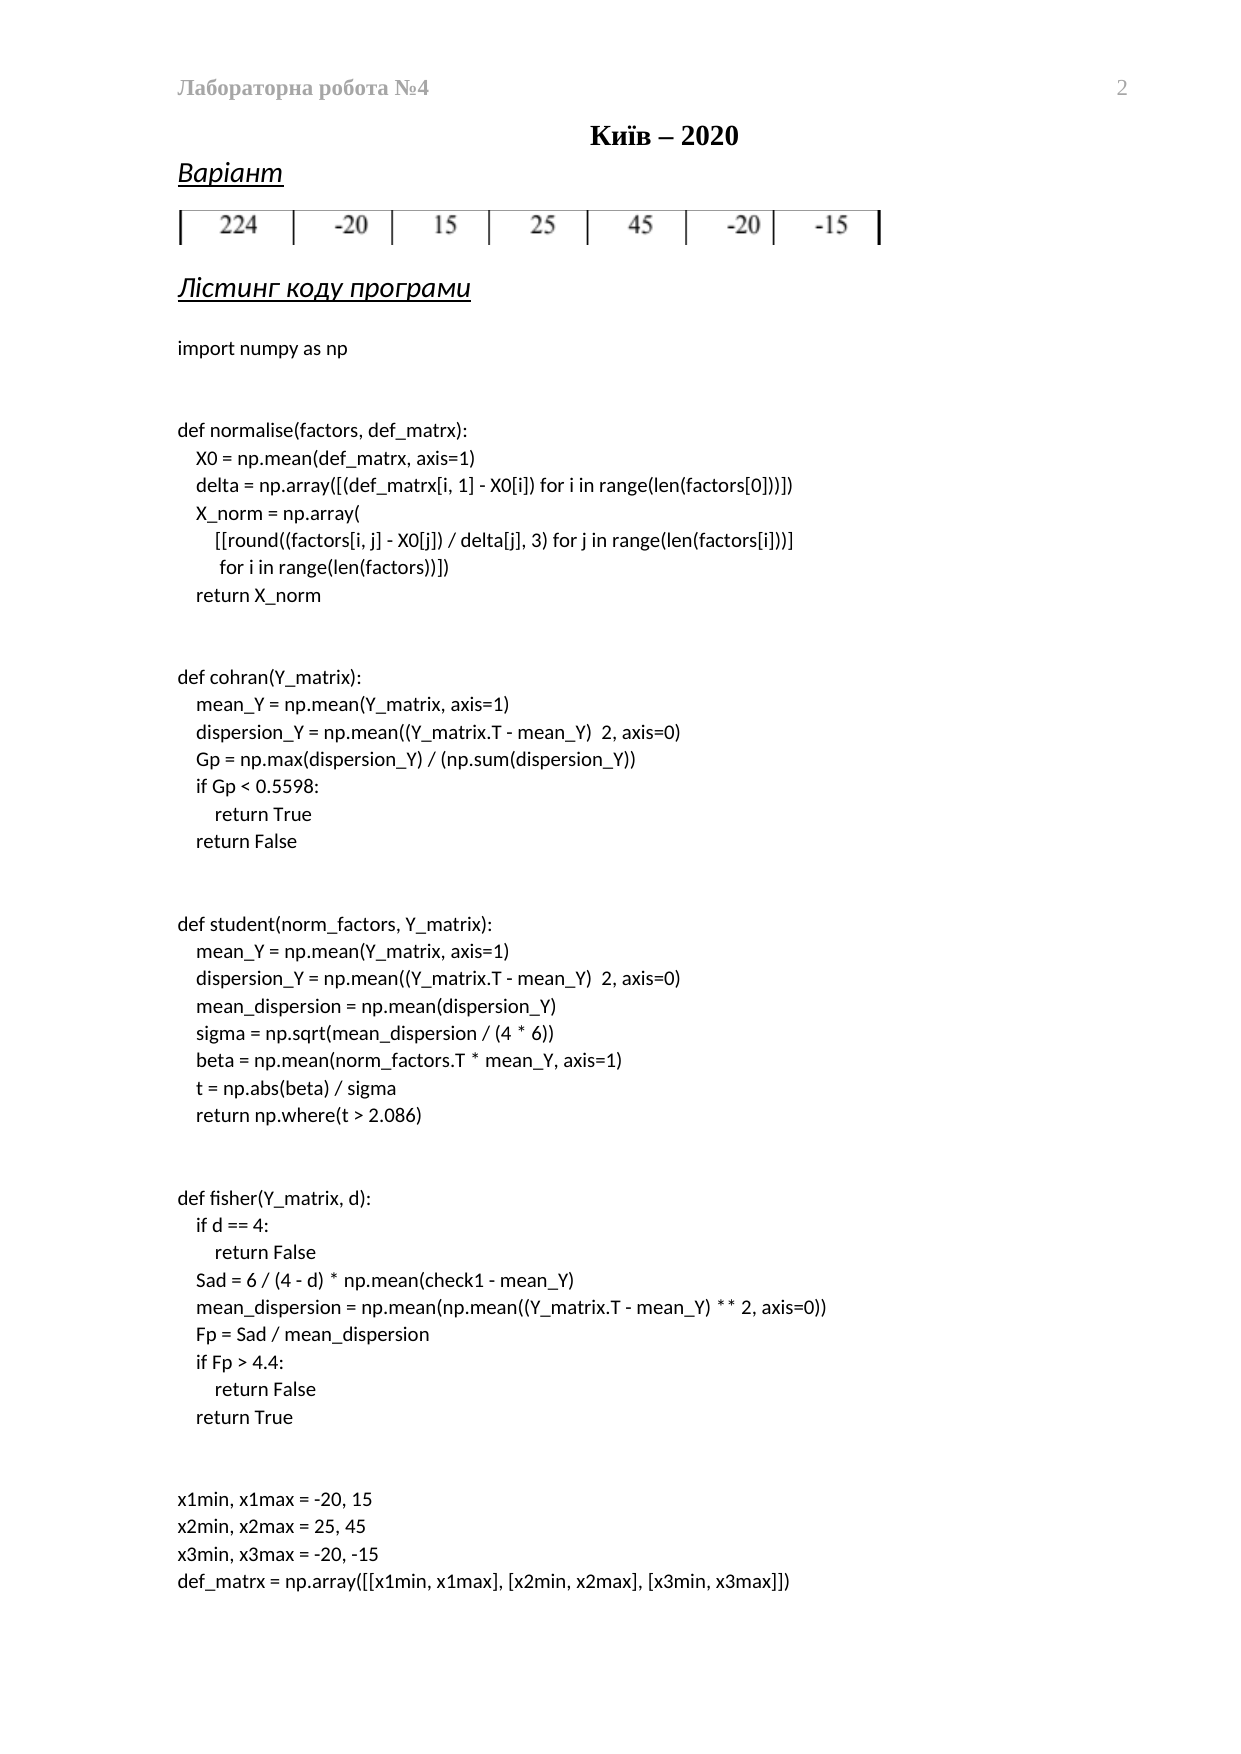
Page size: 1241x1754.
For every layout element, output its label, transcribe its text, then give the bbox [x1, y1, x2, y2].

text return False [177, 1239, 1152, 1265]
text Варіант [177, 154, 1152, 190]
text mean_dispersion = np.mean(dispersion_Y) [177, 993, 1152, 1018]
text x2min, x2max = 25, 45 [177, 1513, 1152, 1539]
text import numpy as np [177, 335, 1152, 361]
text for i in range(len(factors))]) [177, 554, 1152, 580]
text Київ – 2020 [177, 118, 1152, 152]
text x1min, x1max = -20, 15 [177, 1486, 1152, 1511]
text mean_Y = np.mean(Y_matrix, axis=1) [177, 692, 1152, 717]
picture [179, 210, 881, 245]
text X_norm = np.array( [177, 500, 1152, 525]
text def_matrx = np.array([[x1min, x1max], [x2min, x2max], [x3min, x3max]]) [177, 1568, 1152, 1594]
text dispersion_Y = np.mean((Y_matrix.T - mean_Y) 2, axis=0) [177, 719, 1152, 744]
text def cohran(Y_matrix): [177, 664, 1152, 689]
text def normalise(factors, def_matrx): [177, 418, 1152, 443]
text return True [177, 801, 1152, 827]
text return False [177, 1376, 1152, 1402]
text beta = np.mean(norm_factors.T * mean_Y, axis=1) [177, 1048, 1152, 1073]
text def fisher(Y_matrix, d): [177, 1185, 1152, 1210]
text return X_norm [177, 582, 1152, 607]
text Sad = 6 / (4 - d) * np.mean(check1 - mean_Y) [177, 1267, 1152, 1292]
text if Gp < 0.5598: [177, 774, 1152, 799]
text mean_Y = np.mean(Y_matrix, axis=1) [177, 938, 1152, 963]
text dispersion_Y = np.mean((Y_matrix.T - mean_Y) 2, axis=0) [177, 966, 1152, 991]
text delta = np.array([(def_matrx[i, 1] - X0[i]) for i in range(len(factors[0]))]) [177, 472, 1152, 498]
text sigma = np.sqrt(mean_dispersion / (4 * 6)) [177, 1020, 1152, 1046]
text if Fp > 4.4: [177, 1349, 1152, 1374]
text return True [177, 1404, 1152, 1429]
text X0 = np.mean(def_matrx, axis=1) [177, 445, 1152, 470]
text x3min, x3max = -20, -15 [177, 1541, 1152, 1566]
text return False [177, 828, 1152, 854]
text Gp = np.max(dispersion_Y) / (np.sum(dispersion_Y)) [177, 746, 1152, 772]
text Лістинг коду програми [177, 269, 1152, 305]
text if d == 4: [177, 1212, 1152, 1237]
text Fp = Sad / mean_dispersion [177, 1322, 1152, 1347]
text t = np.abs(beta) / sigma [177, 1075, 1152, 1101]
text return np.where(t > 2.086) [177, 1102, 1152, 1128]
text [[round((factors[i, j] - X0[j]) / delta[j], 3) for j in range(len(factors[i]))] [177, 527, 1152, 553]
text mean_dispersion = np.mean(np.mean((Y_matrix.T - mean_Y) ** 2, axis=0)) [177, 1294, 1152, 1320]
text def student(norm_factors, Y_matrix): [177, 911, 1152, 936]
